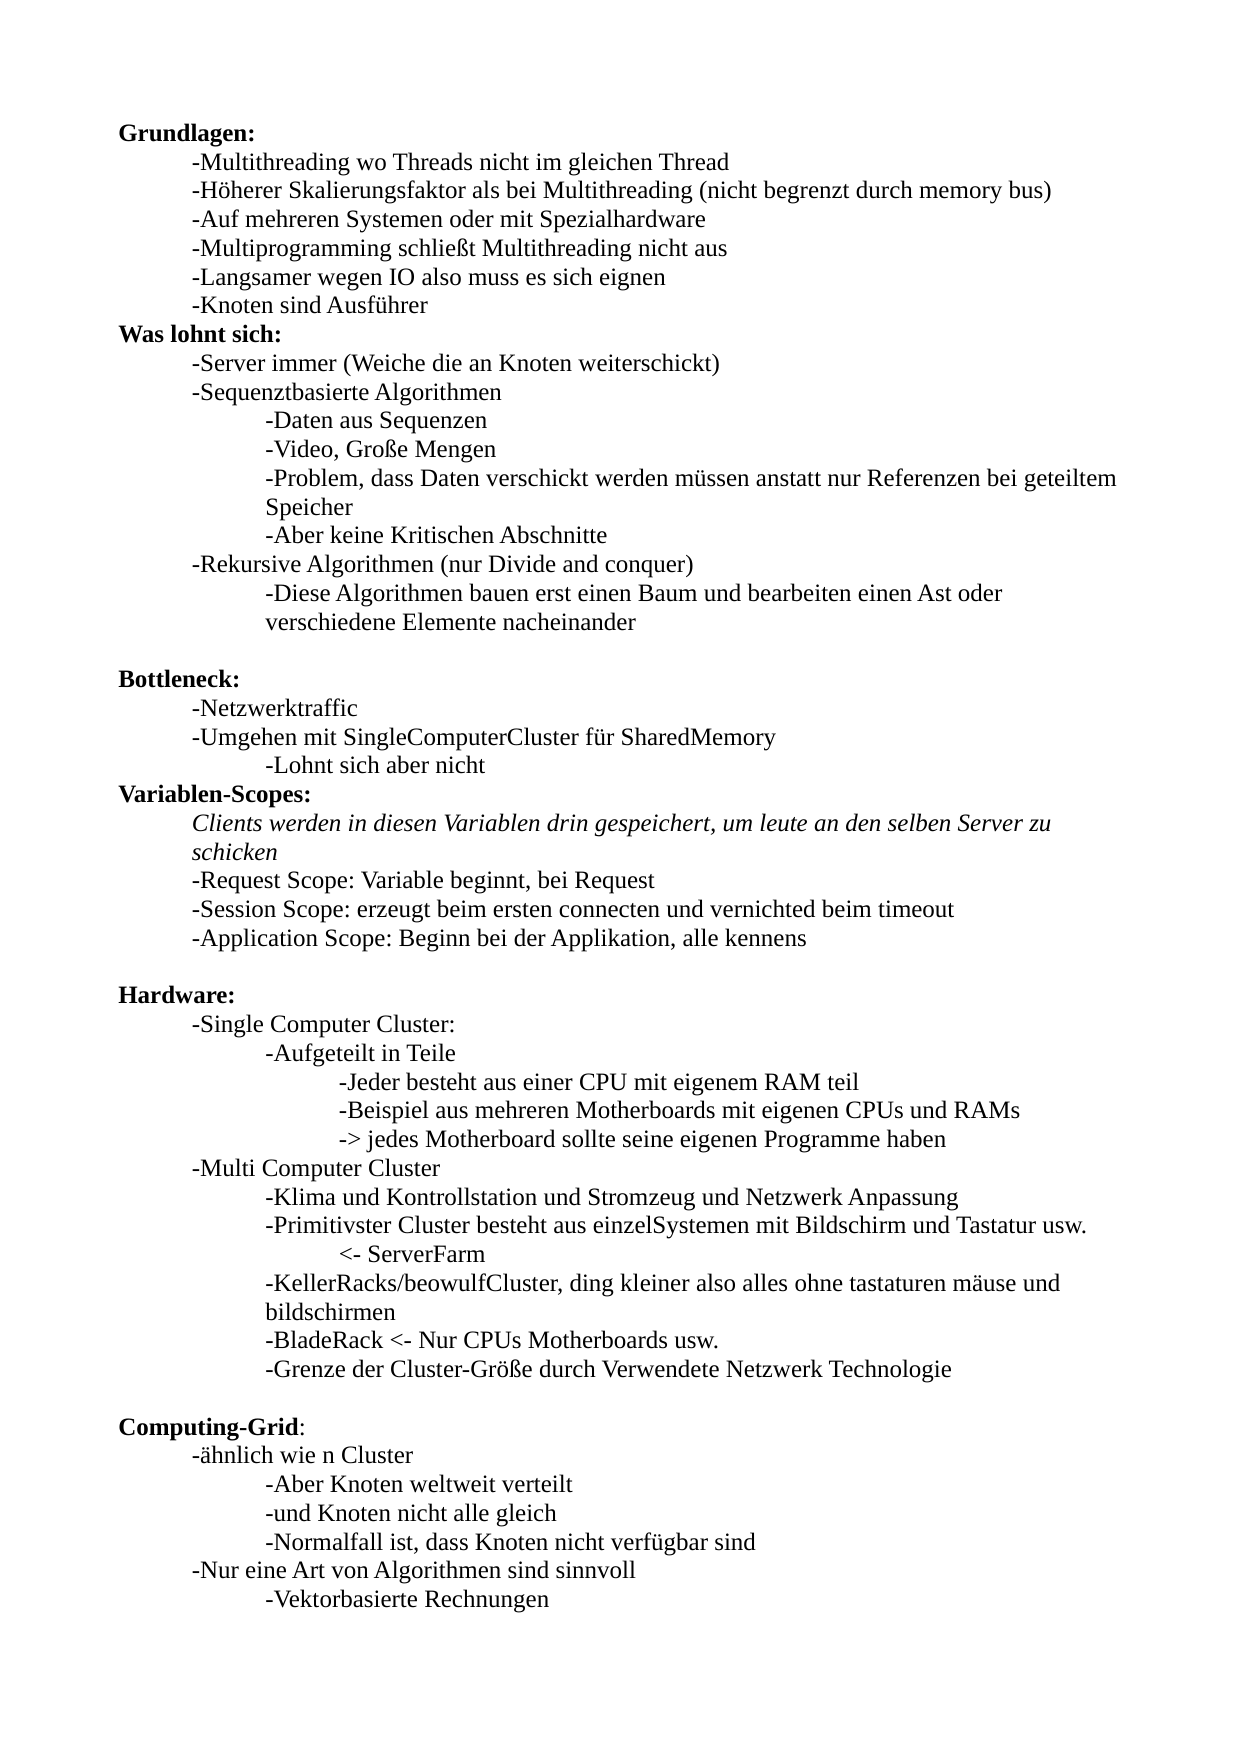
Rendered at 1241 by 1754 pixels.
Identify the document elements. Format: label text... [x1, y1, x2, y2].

text -Jeder besteht aus einer CPU mit eigenem RAM teil [118, 1067, 1122, 1096]
text -ähnlich wie n Cluster [118, 1441, 1122, 1469]
text -Aufgeteilt in Teile [118, 1038, 1122, 1067]
text -Vektorbasierte Rechnungen [118, 1584, 1122, 1613]
text -Diese Algorithmen bauen erst einen Baum und bearbeiten einen Ast oder verschiedene Elemente nacheinander [118, 578, 1122, 636]
text -Klima und Kontrollstation und Stromzeug und Netzwerk Anpassung [118, 1182, 1122, 1211]
text -Problem, dass Daten verschickt werden müssen anstatt nur Referenzen bei geteiltem Speicher [118, 463, 1122, 521]
text Bottleneck: [118, 664, 1122, 693]
text -Multiprogramming schließt Multithreading nicht aus [118, 233, 1122, 262]
text Hardware: [118, 981, 1122, 1009]
text -Höherer Skalierungsfaktor als bei Multithreading (nicht begrenzt durch memory bus) [118, 176, 1122, 204]
text <- ServerFarm [118, 1239, 1122, 1268]
text -Aber Knoten weltweit verteilt [118, 1469, 1122, 1498]
text -Sequenztbasierte Algorithmen [118, 377, 1122, 406]
text -Multithreading wo Threads nicht im gleichen Thread [118, 147, 1122, 176]
text Was lohnt sich: [118, 319, 1122, 348]
text -Knoten sind Ausführer [118, 291, 1122, 319]
text -und Knoten nicht alle gleich [118, 1498, 1122, 1527]
text -BladeRack <- Nur CPUs Motherboards usw. [118, 1326, 1122, 1354]
text Grundlagen: [118, 118, 1122, 147]
text -Nur eine Art von Algorithmen sind sinnvoll [118, 1556, 1122, 1584]
text -Beispiel aus mehreren Motherboards mit eigenen CPUs und RAMs [118, 1096, 1122, 1124]
text -Rekursive Algorithmen (nur Divide and conquer) [118, 549, 1122, 578]
text -Application Scope: Beginn bei der Applikation, alle kennens [118, 923, 1122, 952]
text -KellerRacks/beowulfCluster, ding kleiner also alles ohne tastaturen mäuse und bildschirmen [118, 1268, 1122, 1326]
text -Lohnt sich aber nicht [118, 751, 1122, 779]
text -Umgehen mit SingleComputerCluster für SharedMemory [118, 722, 1122, 751]
text -Langsamer wegen IO also muss es sich eignen [118, 262, 1122, 291]
text -Normalfall ist, dass Knoten nicht verfügbar sind [118, 1527, 1122, 1556]
text -Daten aus Sequenzen [118, 406, 1122, 434]
text -Server immer (Weiche die an Knoten weiterschickt) [118, 348, 1122, 377]
text Computing-Grid: [118, 1412, 1122, 1441]
text -Video, Große Mengen [118, 434, 1122, 463]
text -Netzwerktraffic [118, 693, 1122, 722]
text -Request Scope: Variable beginnt, bei Request [118, 866, 1122, 894]
text -Session Scope: erzeugt beim ersten connecten und vernichted beim timeout [118, 894, 1122, 923]
text Variablen-Scopes: [118, 779, 1122, 808]
text -Auf mehreren Systemen oder mit Spezialhardware [118, 204, 1122, 233]
text -Grenze der Cluster-Größe durch Verwendete Netzwerk Technologie [118, 1354, 1122, 1383]
text -Single Computer Cluster: [118, 1009, 1122, 1038]
text -Aber keine Kritischen Abschnitte [118, 521, 1122, 549]
text -Multi Computer Cluster [118, 1153, 1122, 1182]
text -Primitivster Cluster besteht aus einzelSystemen mit Bildschirm und Tastatur usw. [118, 1211, 1122, 1239]
text Clients werden in diesen Variablen drin gespeichert, um leute an den selben Server zu schicken [118, 808, 1122, 866]
text -> jedes Motherboard sollte seine eigenen Programme haben [118, 1124, 1122, 1153]
